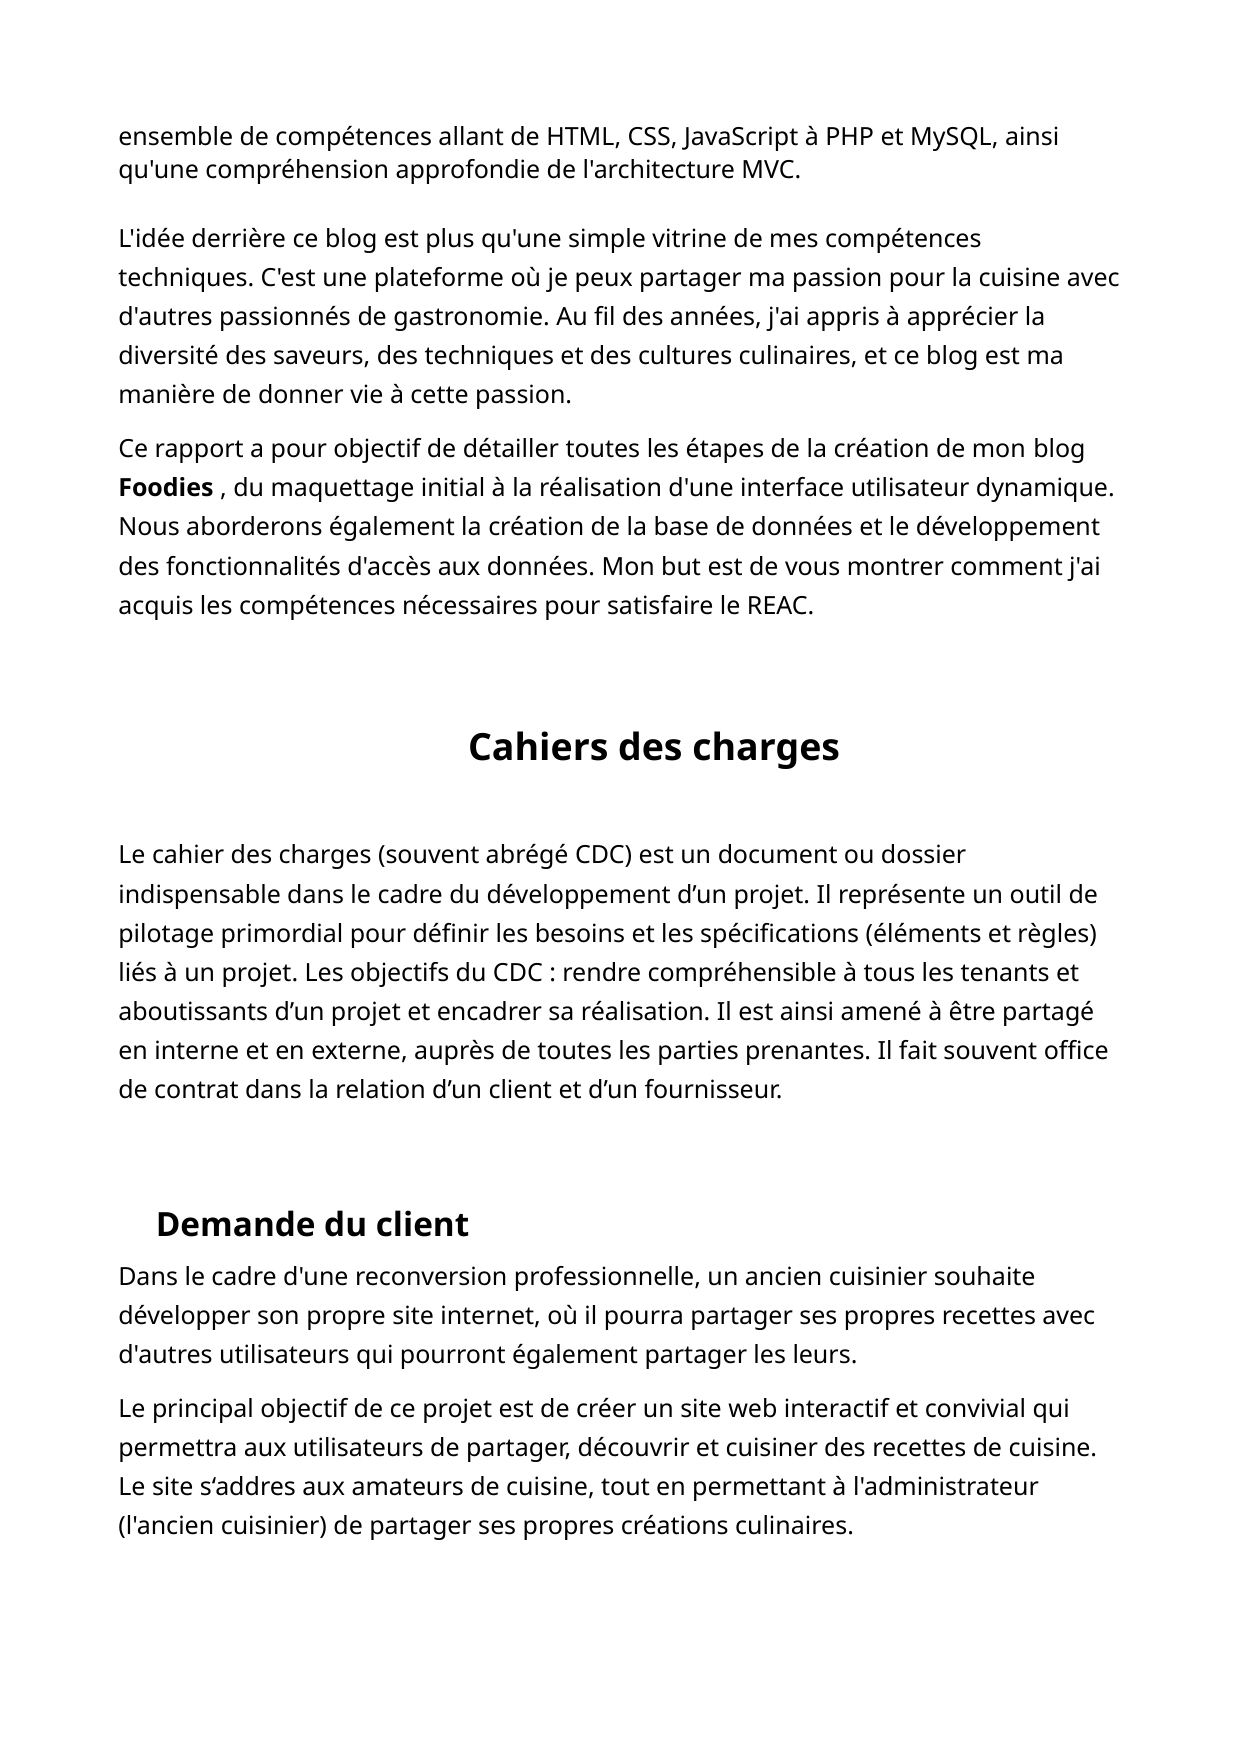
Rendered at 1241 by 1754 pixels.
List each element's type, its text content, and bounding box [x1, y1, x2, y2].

text Le cahier des charges (souvent abrégé CDC) est un document ou dossier indispensable dans le cadre du développement d’un projet. Il représente un outil de pilotage primordial pour définir les besoins et les spécifications (éléments et règles) liés à un projet. Les objectifs du CDC : rendre compréhensible à tous les tenants et aboutissants d’un projet et encadrer sa réalisation. Il est ainsi amené à être partagé en interne et en externe, auprès de toutes les parties prenantes. Il fait souvent office de contrat dans la relation d’un client et d’un fournisseur. [118, 837, 1122, 1106]
text Dans le cadre d'une reconversion professionnelle, un ancien cuisinier souhaite développer son propre site internet, où il pourra partager ses propres recettes avec d'autres utilisateurs qui pourront également partager les leurs. [118, 1258, 1122, 1371]
subtitle Demande du client [156, 1201, 1122, 1246]
text ensemble de compétences allant de HTML, CSS, JavaScript à PHP et MySQL, ainsi qu'une compréhension approfondie de l'architecture MVC. [118, 118, 1122, 186]
text Le principal objectif de ce projet est de créer un site web interactif et convivial qui permettra aux utilisateurs de partager, découvrir et cuisiner des recettes de cuisine. Le site s‘addres aux amateurs de cuisine, tout en permettant à l'administrateur (l'ancien cuisinier) de partager ses propres créations culinaires. [118, 1391, 1122, 1542]
text L'idée derrière ce blog est plus qu'une simple vitrine de mes compétences techniques. C'est une plateforme où je peux partager ma passion pour la cuisine avec d'autres passionnés de gastronomie. Au fil des années, j'ai appris à apprécier la diversité des saveurs, des techniques et des cultures culinaires, et ce blog est ma manière de donner vie à cette passion. [118, 220, 1122, 411]
text Ce rapport a pour objectif de détailler toutes les étapes de la création de mon blog Foodies , du maquettage initial à la réalisation d'une interface utilisateur dynamique. Nous aborderons également la création de la base de données et le développement des fonctionnalités d'accès aux données. Mon but est de vous montrer comment j'ai acquis les compétences nécessaires pour satisfaire le REAC. [118, 431, 1122, 621]
subtitle Cahiers des charges [156, 720, 1122, 771]
